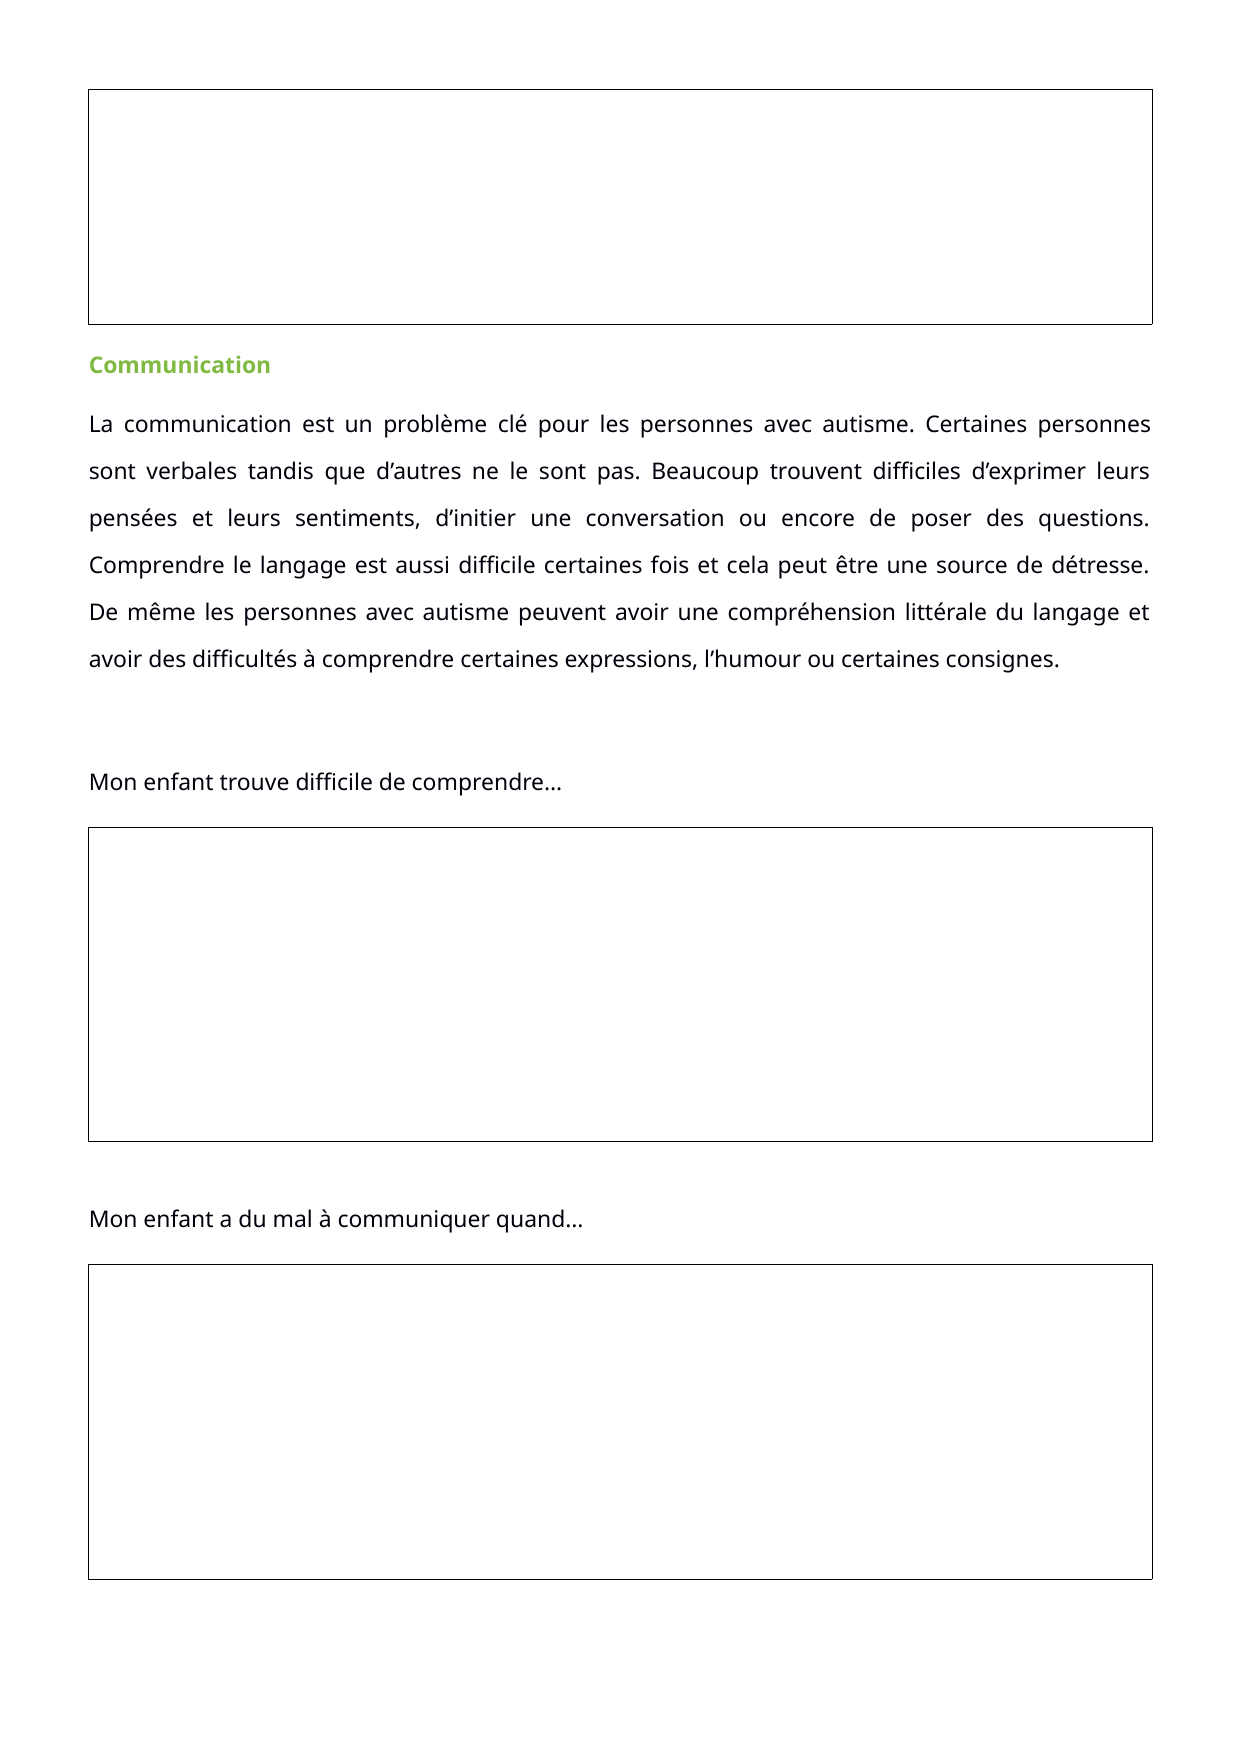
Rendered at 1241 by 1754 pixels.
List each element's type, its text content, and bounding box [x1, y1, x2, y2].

table_header [89, 1265, 1152, 1579]
text Mon enfant trouve difficile de comprendre… [88, 766, 1152, 797]
table_header [89, 828, 1152, 1141]
text Mon enfant a du mal à communiquer quand… [88, 1203, 1152, 1234]
table_header [89, 90, 1152, 324]
subtitle Communication [88, 349, 1152, 380]
text La communication est un problème clé pour les personnes avec autisme. Certaines personnes sont verbales tandis que d’autres ne le sont pas. Beaucoup trouvent difficiles d’exprimer leurs pensées et leurs sentiments, d’initier une conversation ou encore de poser des questions. Comprendre le langage est aussi difficile certaines fois et cela peut être une source de détresse. De même les personnes avec autisme peuvent avoir une compréhension littérale du langage et avoir des difficultés à comprendre certaines expressions, l’humour ou certaines consignes. [88, 408, 1152, 674]
